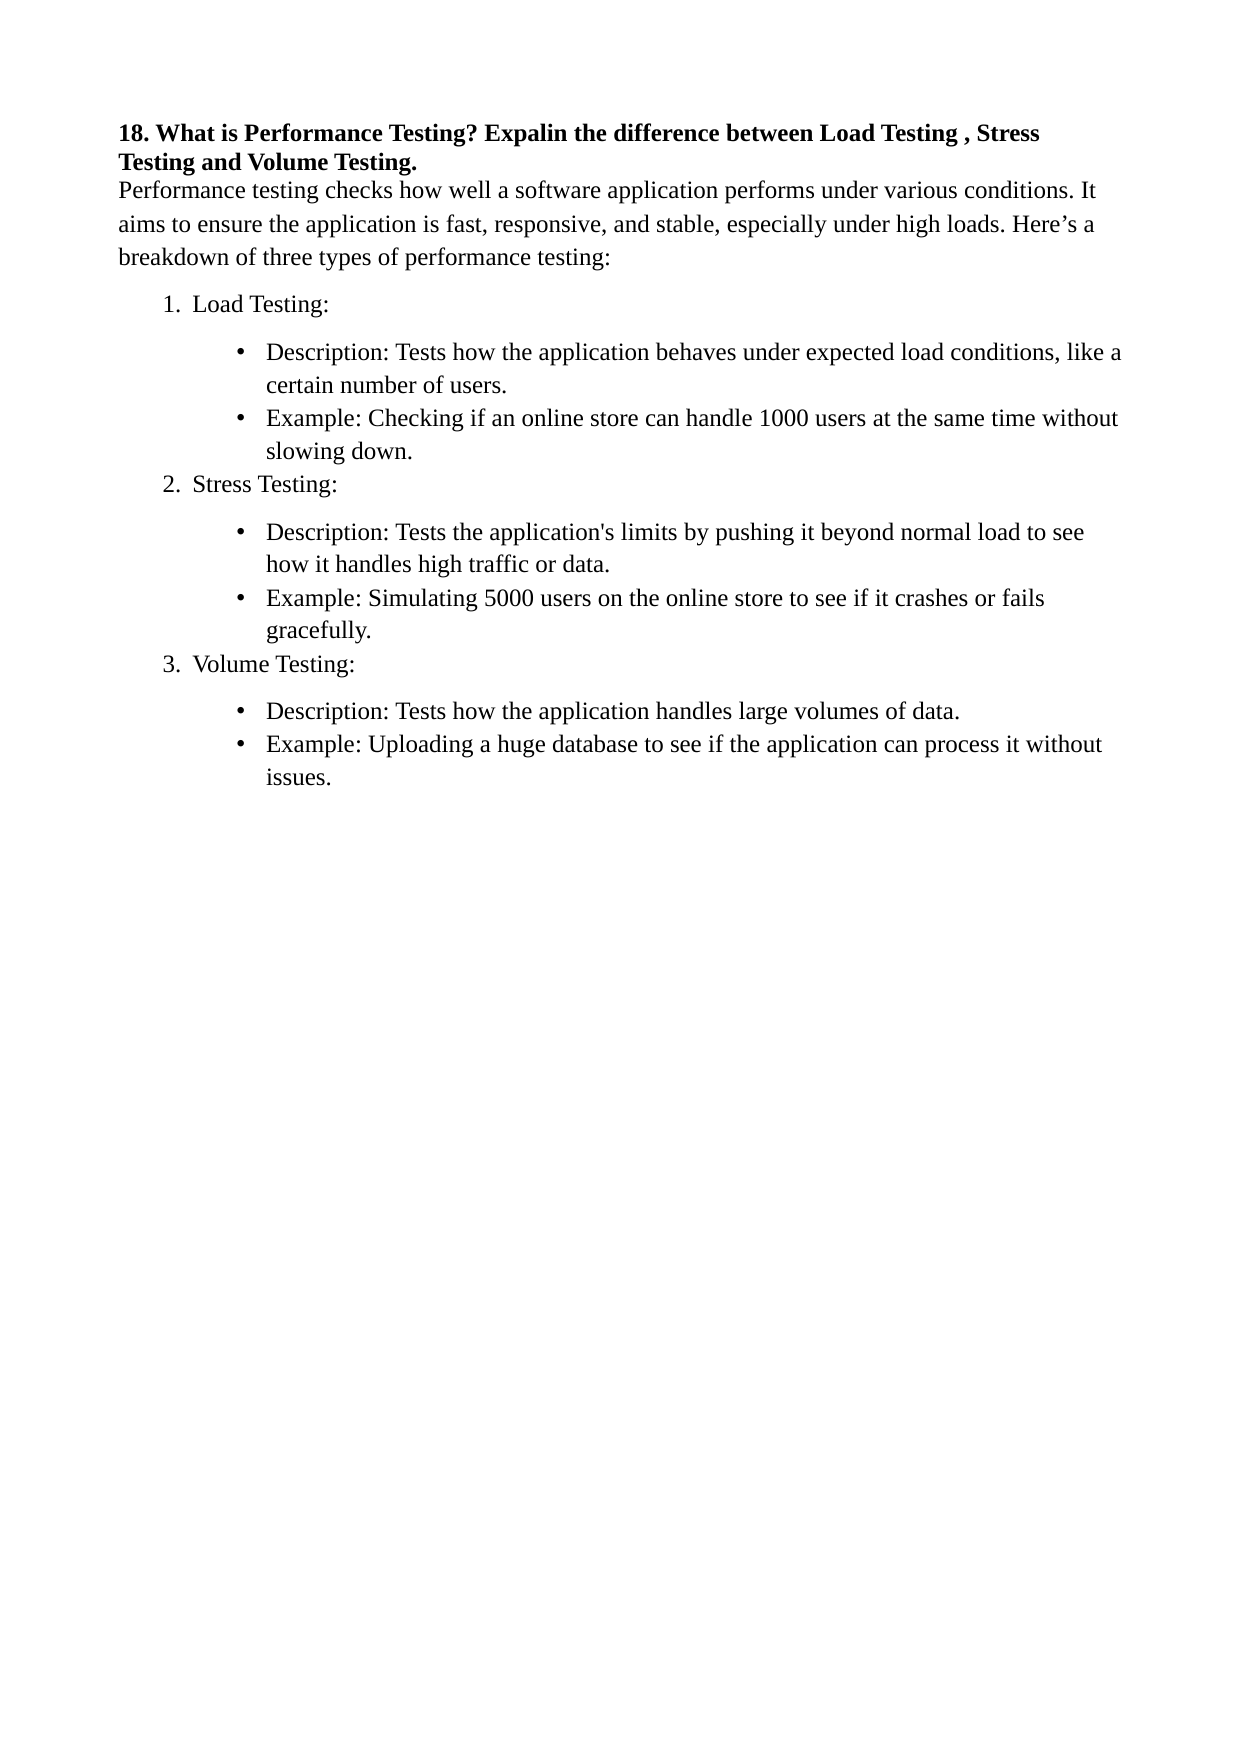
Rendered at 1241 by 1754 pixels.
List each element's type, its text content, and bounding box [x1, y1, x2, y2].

text Performance testing checks how well a software application performs under various conditions. It aims to ensure the application is fast, responsive, and stable, especially under high loads. Here’s a breakdown of three types of performance testing: [118, 176, 1122, 270]
list Description: Tests how the application handles large volumes of data. [236, 696, 1122, 725]
text 18. What is Performance Testing? Expalin the difference between Load Testing , Stress Testing and Volume Testing. [118, 118, 1122, 176]
list Volume Testing: [162, 649, 1122, 677]
list Description: Tests the application's limits by pushing it beyond normal load to see how it handles high traffic or data. [236, 517, 1122, 578]
list Example: Checking if an online store can handle 1000 users at the same time without slowing down. [236, 403, 1122, 465]
list Example: Simulating 5000 users on the online store to see if it crashes or fails gracefully. [236, 583, 1122, 644]
list Load Testing: [162, 289, 1122, 318]
list Example: Uploading a huge database to see if the application can process it without issues. [236, 729, 1122, 791]
list Stress Testing: [162, 469, 1122, 498]
list Description: Tests how the application behaves under expected load conditions, like a certain number of users. [236, 337, 1122, 399]
